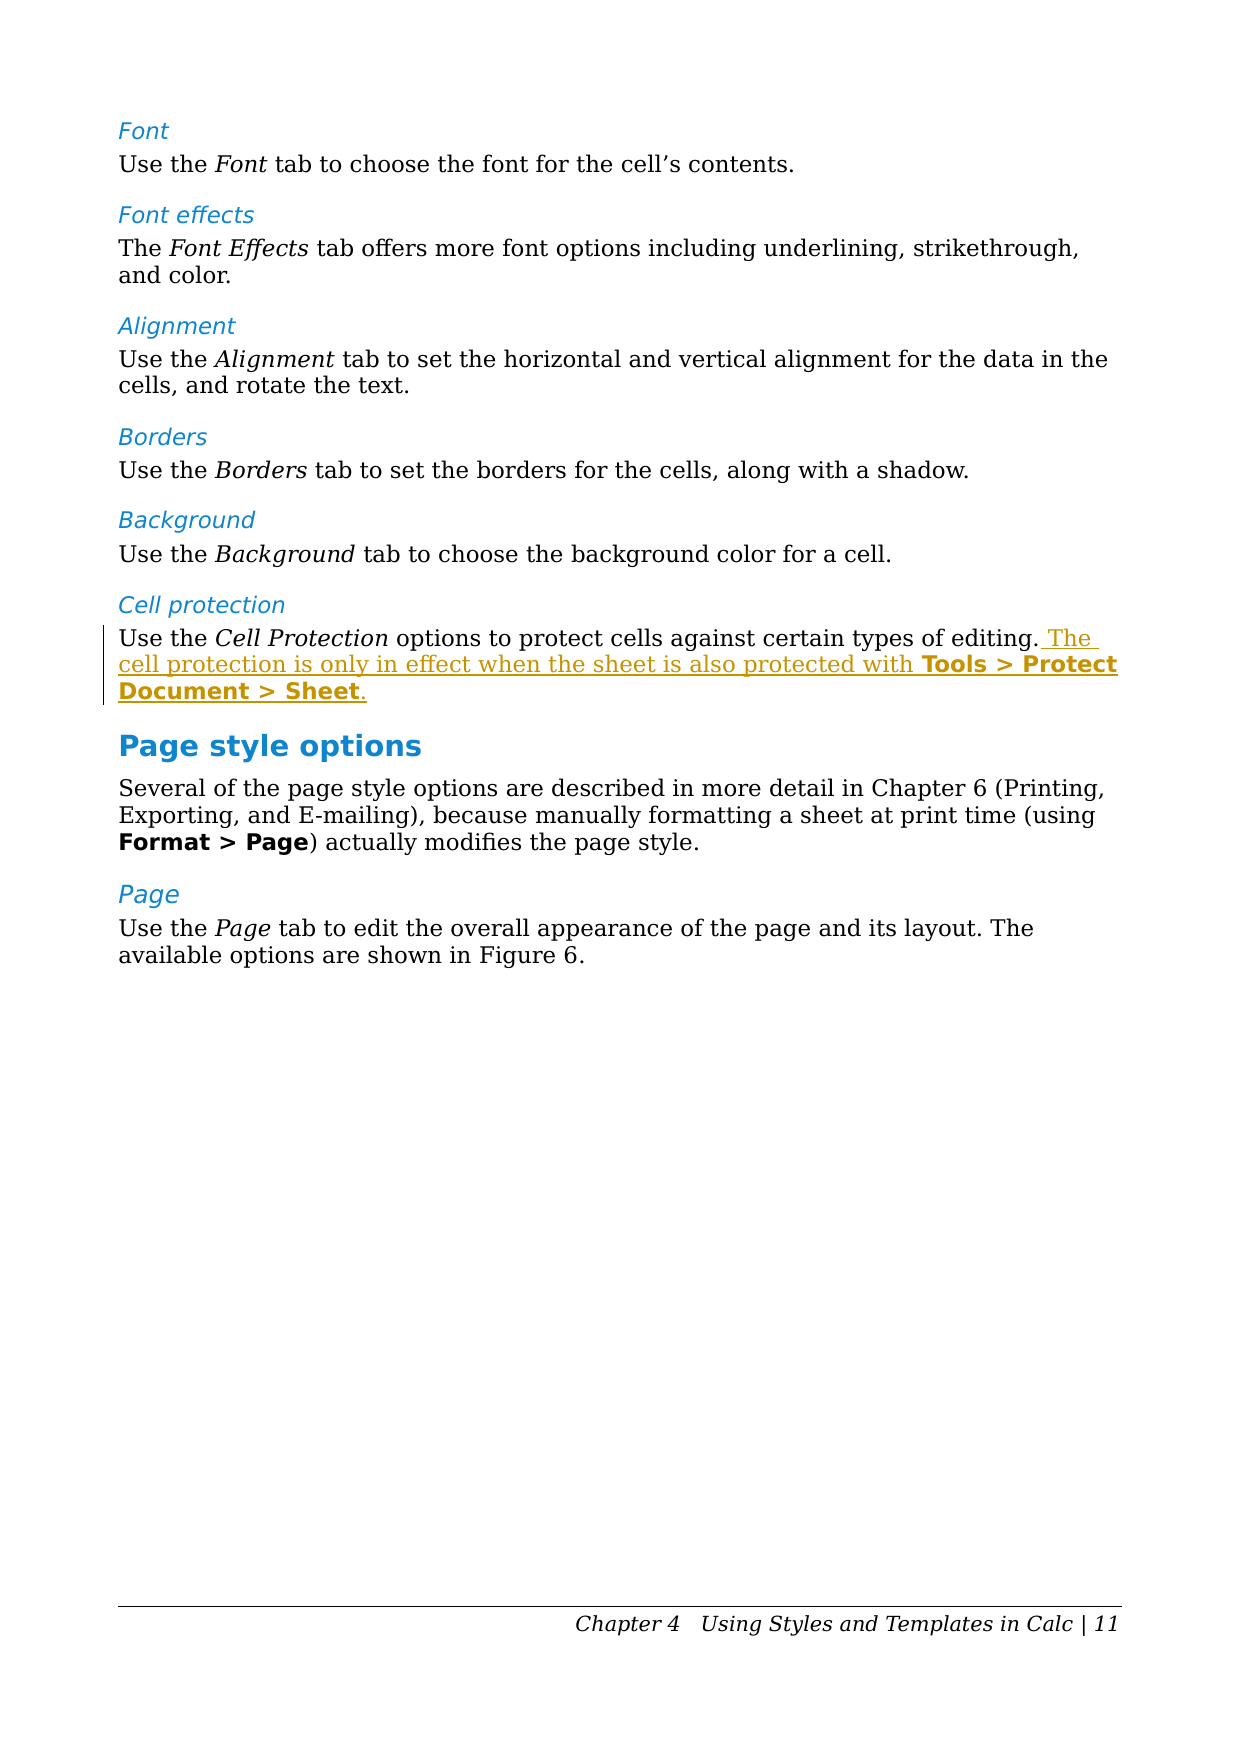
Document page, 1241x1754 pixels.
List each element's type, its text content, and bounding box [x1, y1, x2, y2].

text Several of the page style options are described in more detail in Chapter 6 (Printing, Exporting, and E-mailing), because manually formatting a sheet at print time (using Format > Page) actually modifies the page style. [118, 776, 1122, 856]
text Use the Font tab to choose the font for the cell’s contents. [118, 151, 1122, 178]
subtitle Cell protection [118, 592, 1122, 618]
text Use the Borders tab to set the borders for the cells, along with a shadow. [118, 457, 1122, 483]
text Use the Cell Protection options to protect cells against certain types of editing. The cell protection is only in effect when the sheet is also protected with Tools > Protect Document > Sheet. [118, 625, 1122, 705]
text The Font Effects tab offers more font options including underlining, strikethrough, and color. [118, 235, 1122, 289]
subtitle Font effects [118, 202, 1122, 229]
subtitle Background [118, 508, 1122, 534]
text Use the Background tab to choose the background color for a cell. [118, 541, 1122, 567]
subtitle Page [118, 880, 1122, 909]
subtitle Page style options [118, 729, 1122, 763]
subtitle Alignment [118, 313, 1122, 339]
text Use the Page tab to edit the overall appearance of the page and its layout. The available options are shown in Figure 6. [118, 915, 1122, 969]
subtitle Borders [118, 424, 1122, 450]
text Use the Alignment tab to set the horizontal and vertical alignment for the data in the cells, and rotate the text. [118, 346, 1122, 399]
subtitle Font [118, 118, 1122, 145]
